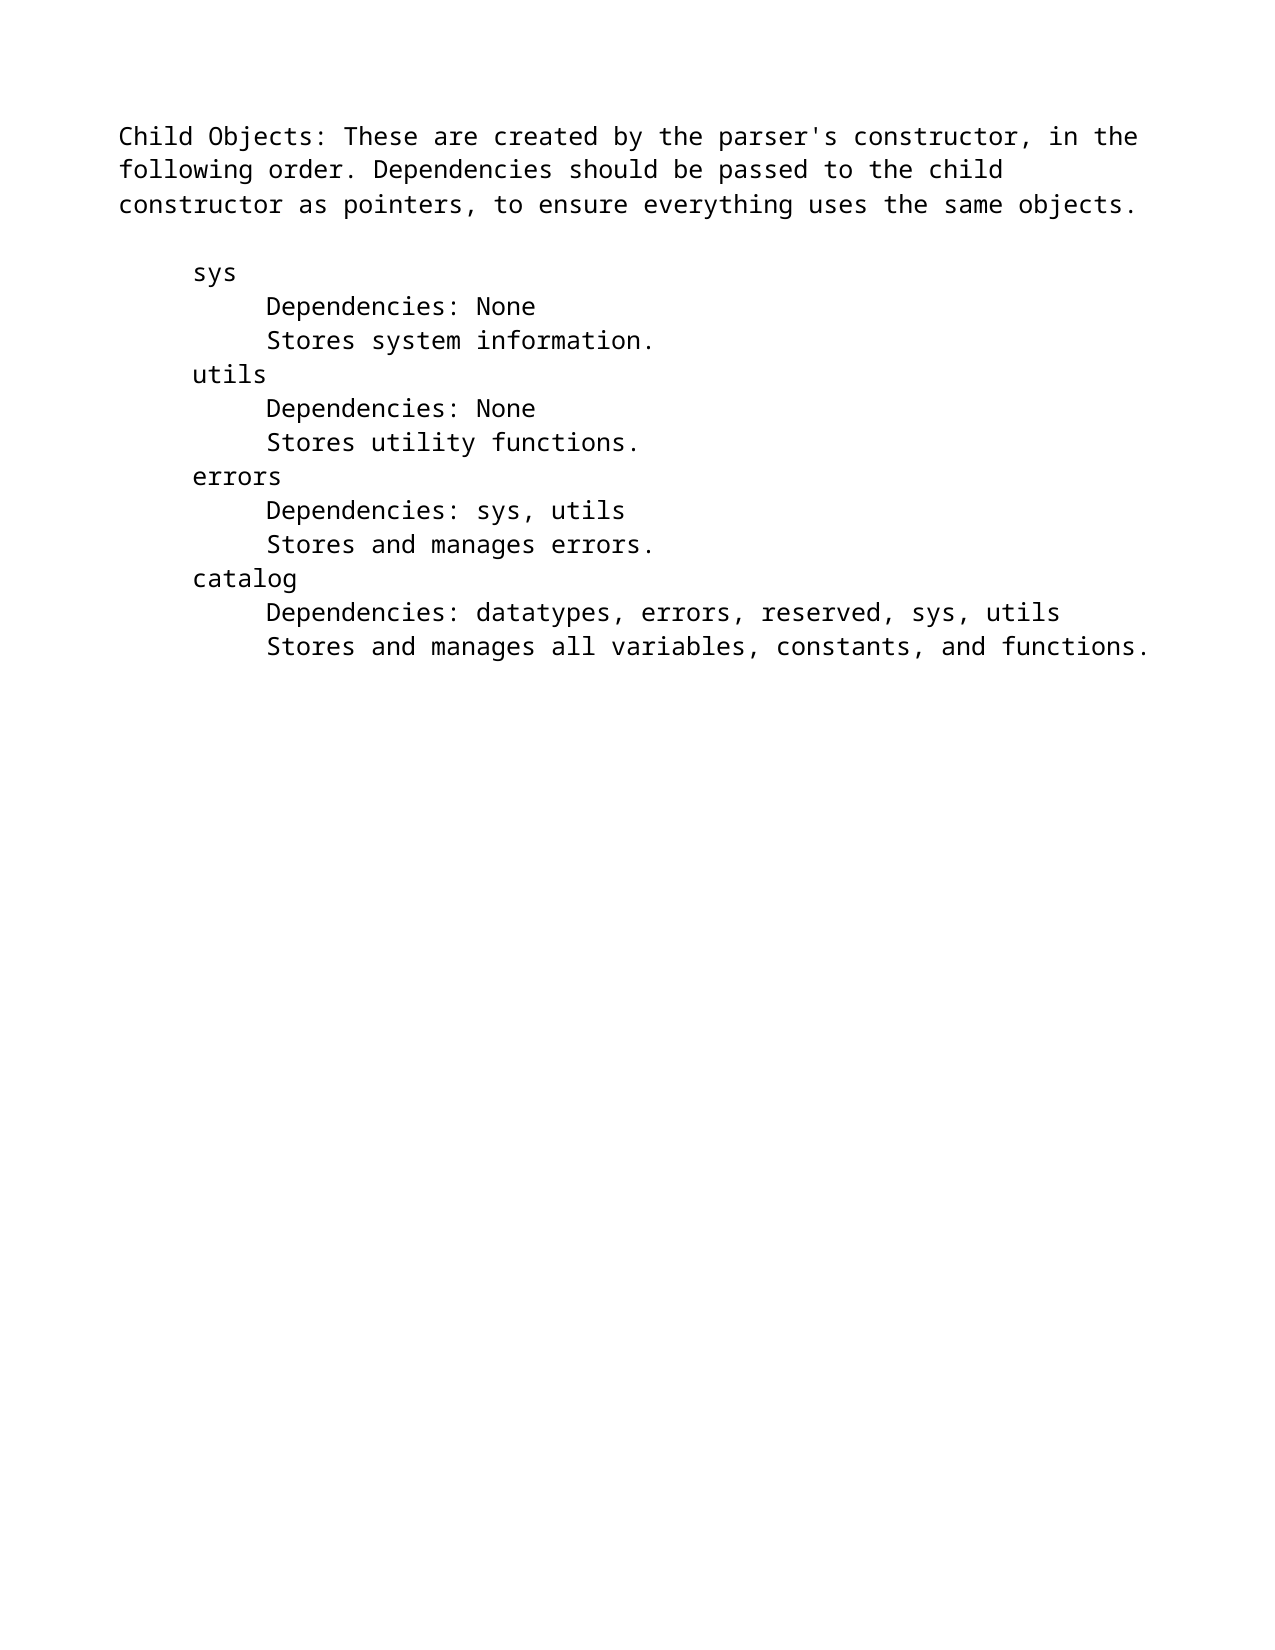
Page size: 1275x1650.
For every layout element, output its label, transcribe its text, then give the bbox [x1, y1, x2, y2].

text Dependencies: None [118, 391, 1157, 425]
text errors [118, 459, 1157, 493]
text Stores and manages errors. [118, 527, 1157, 561]
text Dependencies: sys, utils [118, 493, 1157, 527]
text Child Objects: These are created by the parser's constructor, in the following order. Dependencies should be passed to the child constructor as pointers, to ensure everything uses the same objects. [118, 118, 1157, 220]
text Stores system information. [118, 322, 1157, 357]
text Dependencies: datatypes, errors, reserved, sys, utils [118, 595, 1157, 629]
text catalog [118, 561, 1157, 595]
text Dependencies: None [118, 288, 1157, 322]
text Stores and manages all variables, constants, and functions. [118, 629, 1157, 663]
text sys [118, 254, 1157, 288]
text utils [118, 357, 1157, 391]
text Stores utility functions. [118, 425, 1157, 459]
